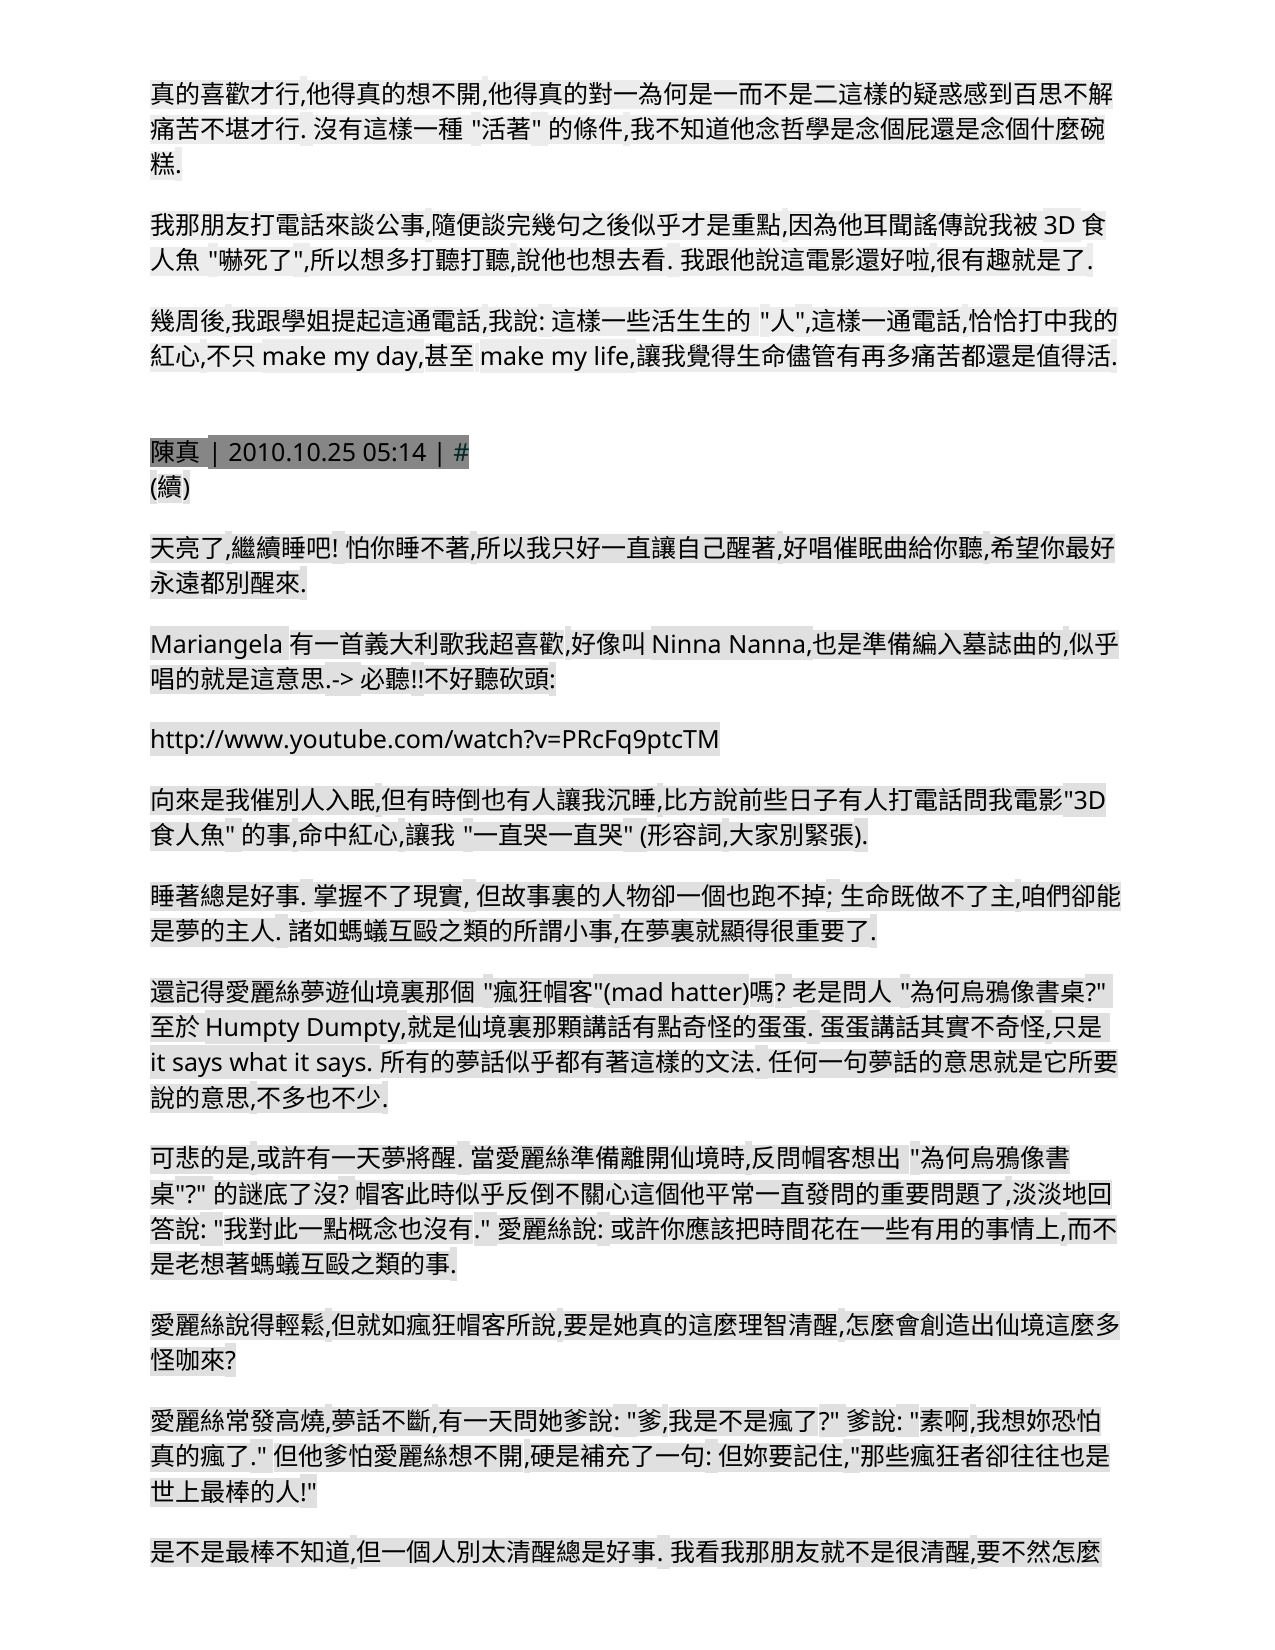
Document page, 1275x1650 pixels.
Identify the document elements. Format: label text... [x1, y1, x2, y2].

text 我那朋友打電話來談公事,隨便談完幾句之後似乎才是重點,因為他耳聞謠傳說我被3D食人魚 "嚇死了",所以想多打聽打聽,說他也想去看. 我跟他說這電影還好啦,很有趣就是了. [150, 206, 1125, 277]
text 愛麗絲常發高燒,夢話不斷,有一天問她爹說: "爹,我是不是瘋了?" 爹說: "素啊,我想妳恐怕真的瘋了." 但他爹怕愛麗絲想不開,硬是補充了一句: 但妳要記住,"那些瘋狂者卻往往也是世上最棒的人!" [150, 1402, 1125, 1508]
text (續) [150, 469, 1125, 504]
text 還記得愛麗絲夢遊仙境裏那個 "瘋狂帽客"(mad hatter)嗎? 老是問人 "為何烏鴉像書桌?" 至於Humpty Dumpty,就是仙境裏那顆講話有點奇怪的蛋蛋. 蛋蛋講話其實不奇怪,只是 it says what it says. 所有的夢話似乎都有著這樣的文法. 任何一句夢話的意思就是它所要說的意思,不多也不少. [150, 973, 1125, 1114]
text 睡著總是好事. 掌握不了現實, 但故事裏的人物卻一個也跑不掉; 生命既做不了主,咱們卻能是夢的主人. 諸如螞蟻互毆之類的所謂小事,在夢裏就顯得很重要了. [150, 877, 1125, 948]
text Mariangela 有一首義大利歌我超喜歡,好像叫Ninna Nanna,也是準備編入墓誌曲的,似乎唱的就是這意思.-> 必聽!!不好聽砍頭: [150, 625, 1125, 696]
text 是不是最棒不知道,但一個人別太清醒總是好事. 我看我那朋友就不是很清醒,要不然怎麼 [150, 1533, 1125, 1569]
text 愛麗絲說得輕鬆,但就如瘋狂帽客所說,要是她真的這麼理智清醒,怎麼會創造出仙境這麼多怪咖來? [150, 1306, 1125, 1377]
text 天亮了,繼續睡吧! 怕你睡不著,所以我只好一直讓自己醒著,好唱催眠曲給你聽,希望你最好永遠都別醒來. [150, 529, 1125, 600]
text 幾周後,我跟學姐提起這通電話,我說: 這樣一些活生生的 "人",這樣一通電話,恰恰打中我的紅心,不只make my day,甚至make my life,讓我覺得生命儘管有再多痛苦都還是值得活. [150, 302, 1125, 408]
text 向來是我催別人入眠,但有時倒也有人讓我沉睡,比方說前些日子有人打電話問我電影"3D食人魚" 的事,命中紅心,讓我 "一直哭一直哭" (形容詞,大家別緊張). [150, 781, 1125, 852]
text http://www.youtube.com/watch?v=PRcFq9ptcTM [150, 721, 1125, 756]
text 陳真 | 2010.10.25 05:14 | # [150, 433, 1125, 469]
text 真的喜歡才行,他得真的想不開,他得真的對一為何是一而不是二這樣的疑惑感到百思不解痛苦不堪才行. 沒有這樣一種 "活著" 的條件,我不知道他念哲學是念個屁還是念個什麼碗糕. [150, 75, 1125, 181]
text 可悲的是,或許有一天夢將醒. 當愛麗絲準備離開仙境時,反問帽客想出 "為何烏鴉像書桌"?" 的謎底了沒? 帽客此時似乎反倒不關心這個他平常一直發問的重要問題了,淡淡地回答說: "我對此一點概念也沒有." 愛麗絲說: 或許你應該把時間花在一些有用的事情上,而不是老想著螞蟻互毆之類的事. [150, 1139, 1125, 1281]
